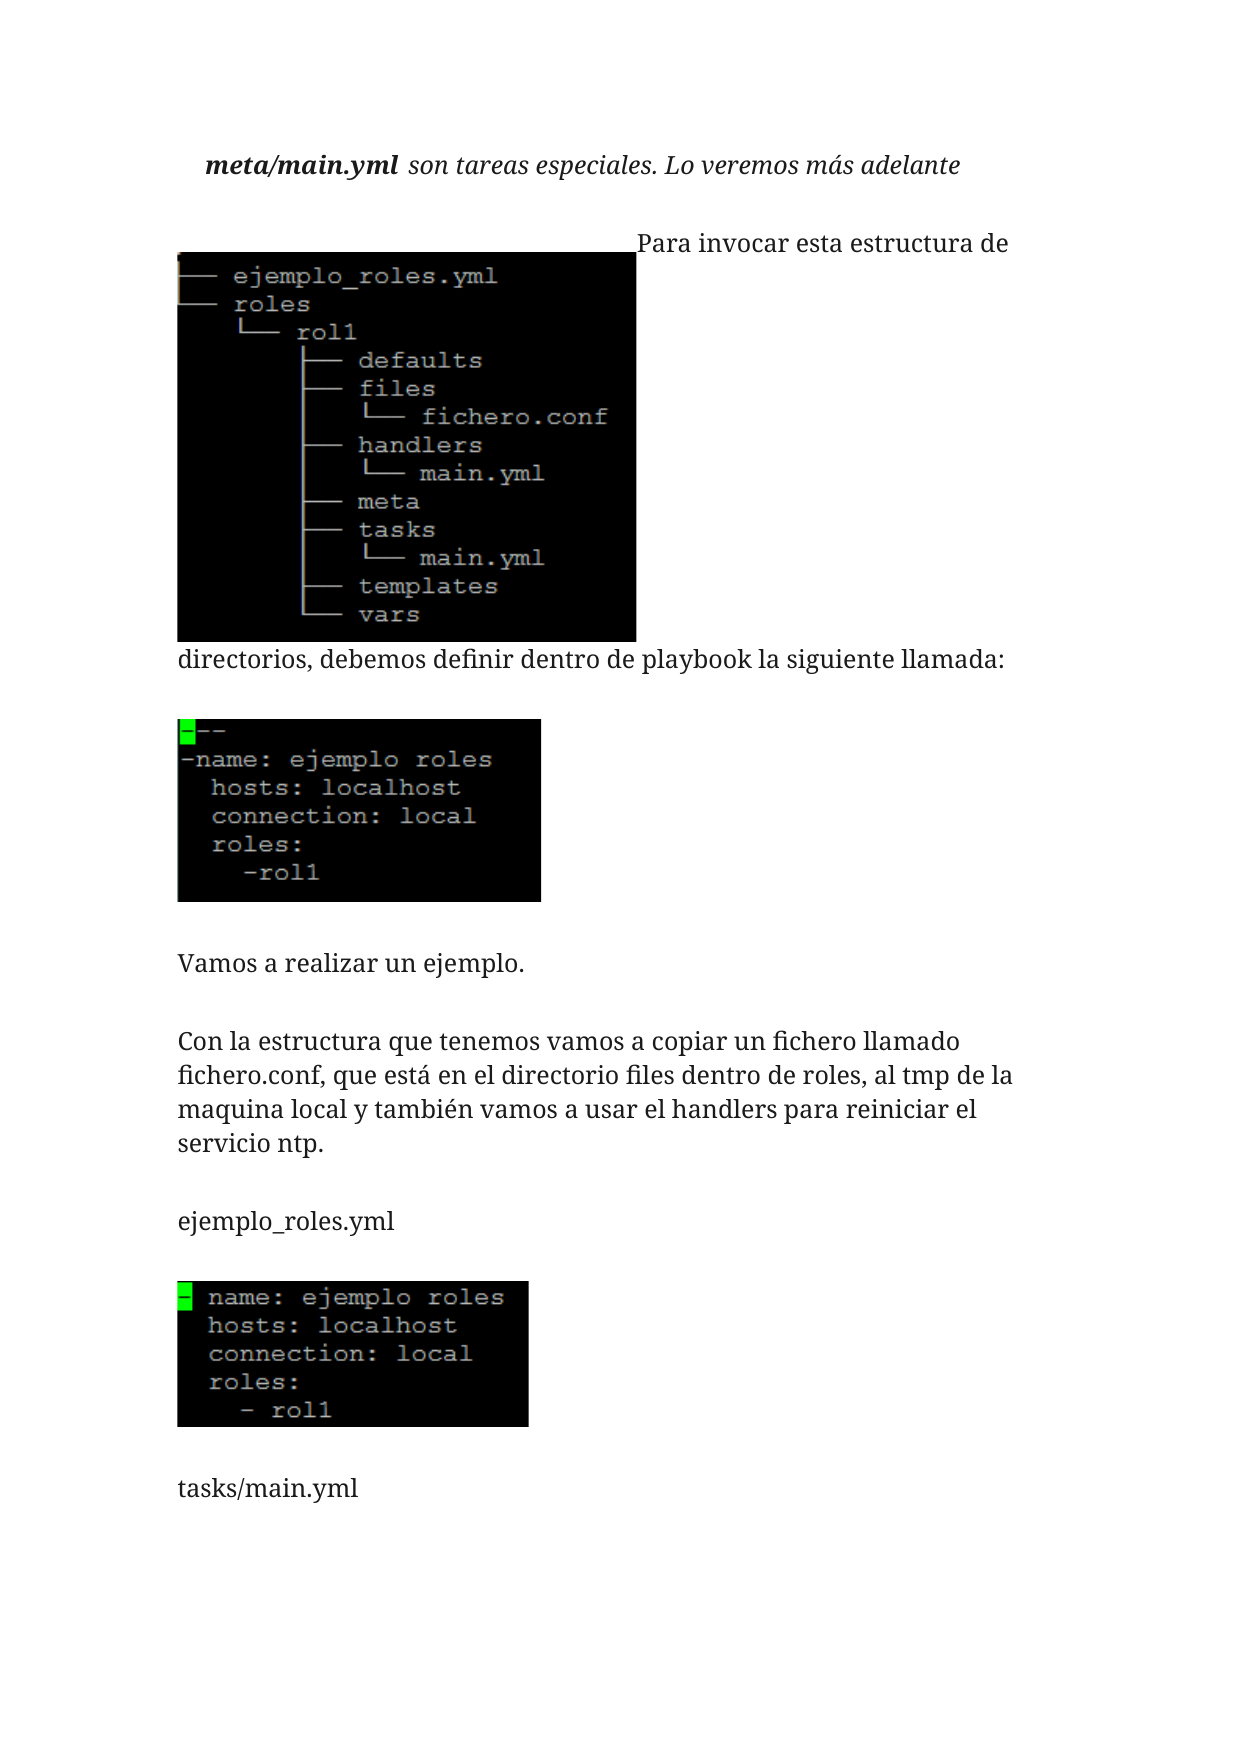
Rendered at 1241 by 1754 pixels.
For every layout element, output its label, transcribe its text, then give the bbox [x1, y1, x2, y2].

text meta/main.yml son tareas especiales. Lo veremos más adelante [177, 148, 1063, 182]
text Vamos a realizar un ejemplo. [177, 946, 1063, 980]
text ejemplo_roles.yml [177, 1203, 1063, 1237]
text Para invocar esta estructura de directorios, debemos definir dentro de playbook la siguiente llamada: [177, 225, 1063, 675]
text tasks/main.yml [177, 1470, 1063, 1504]
text Con la estructura que tenemos vamos a copiar un fichero llamado fichero.conf, que está en el directorio files dentro de roles, al tmp de la maquina local y también vamos a usar el handlers para reiniciar el servicio ntp. [177, 1023, 1063, 1160]
